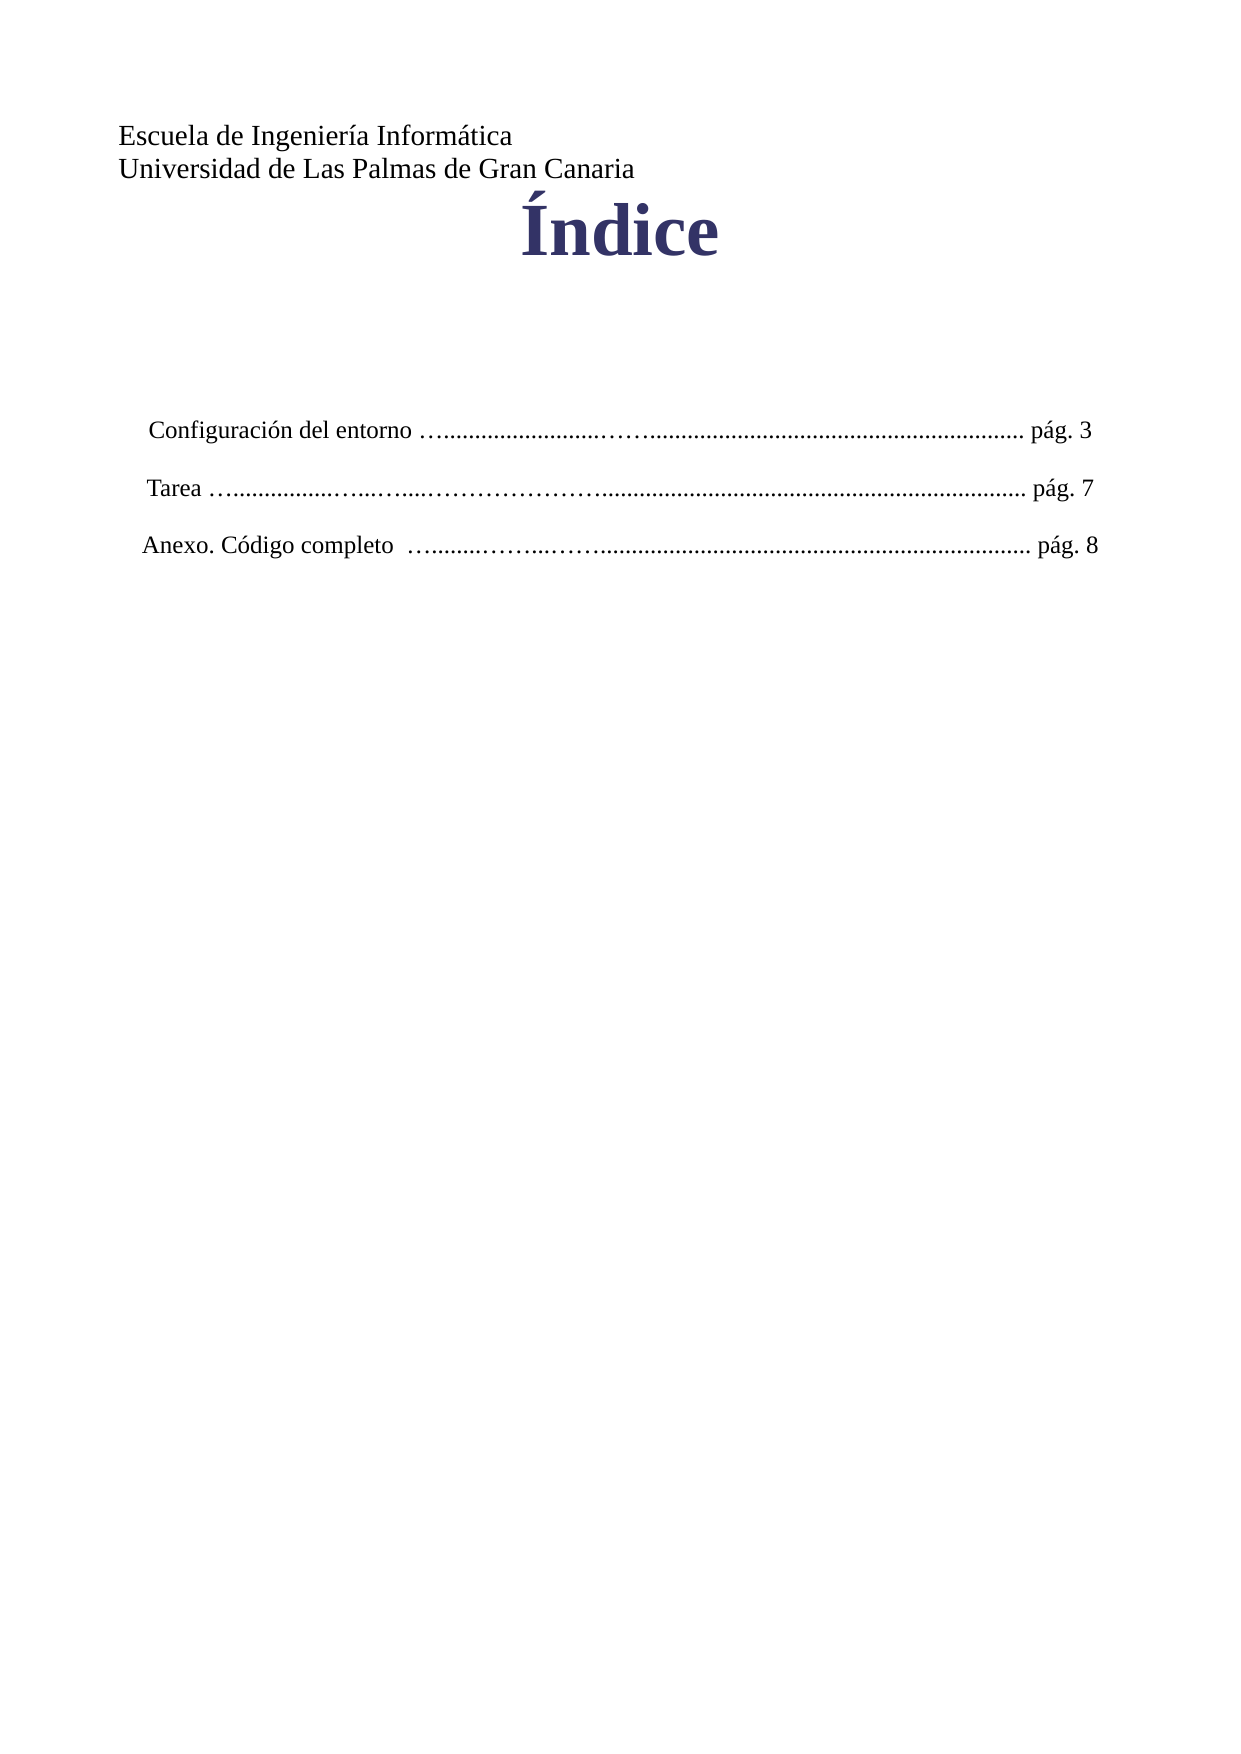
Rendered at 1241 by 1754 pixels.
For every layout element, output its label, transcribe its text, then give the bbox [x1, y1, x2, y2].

text Universidad de Las Palmas de Gran Canaria [118, 152, 1122, 185]
text Configuración del entorno ….........................……............................................................ pág. 3 [118, 415, 1122, 444]
text Escuela de Ingeniería Informática [118, 118, 1122, 152]
text Índice [118, 185, 1122, 271]
text Anexo. Código completo …........……...……..................................................................... pág. 8 [118, 530, 1122, 559]
text Tarea …................…...…....………………….................................................................... pág. 7 [118, 473, 1122, 501]
